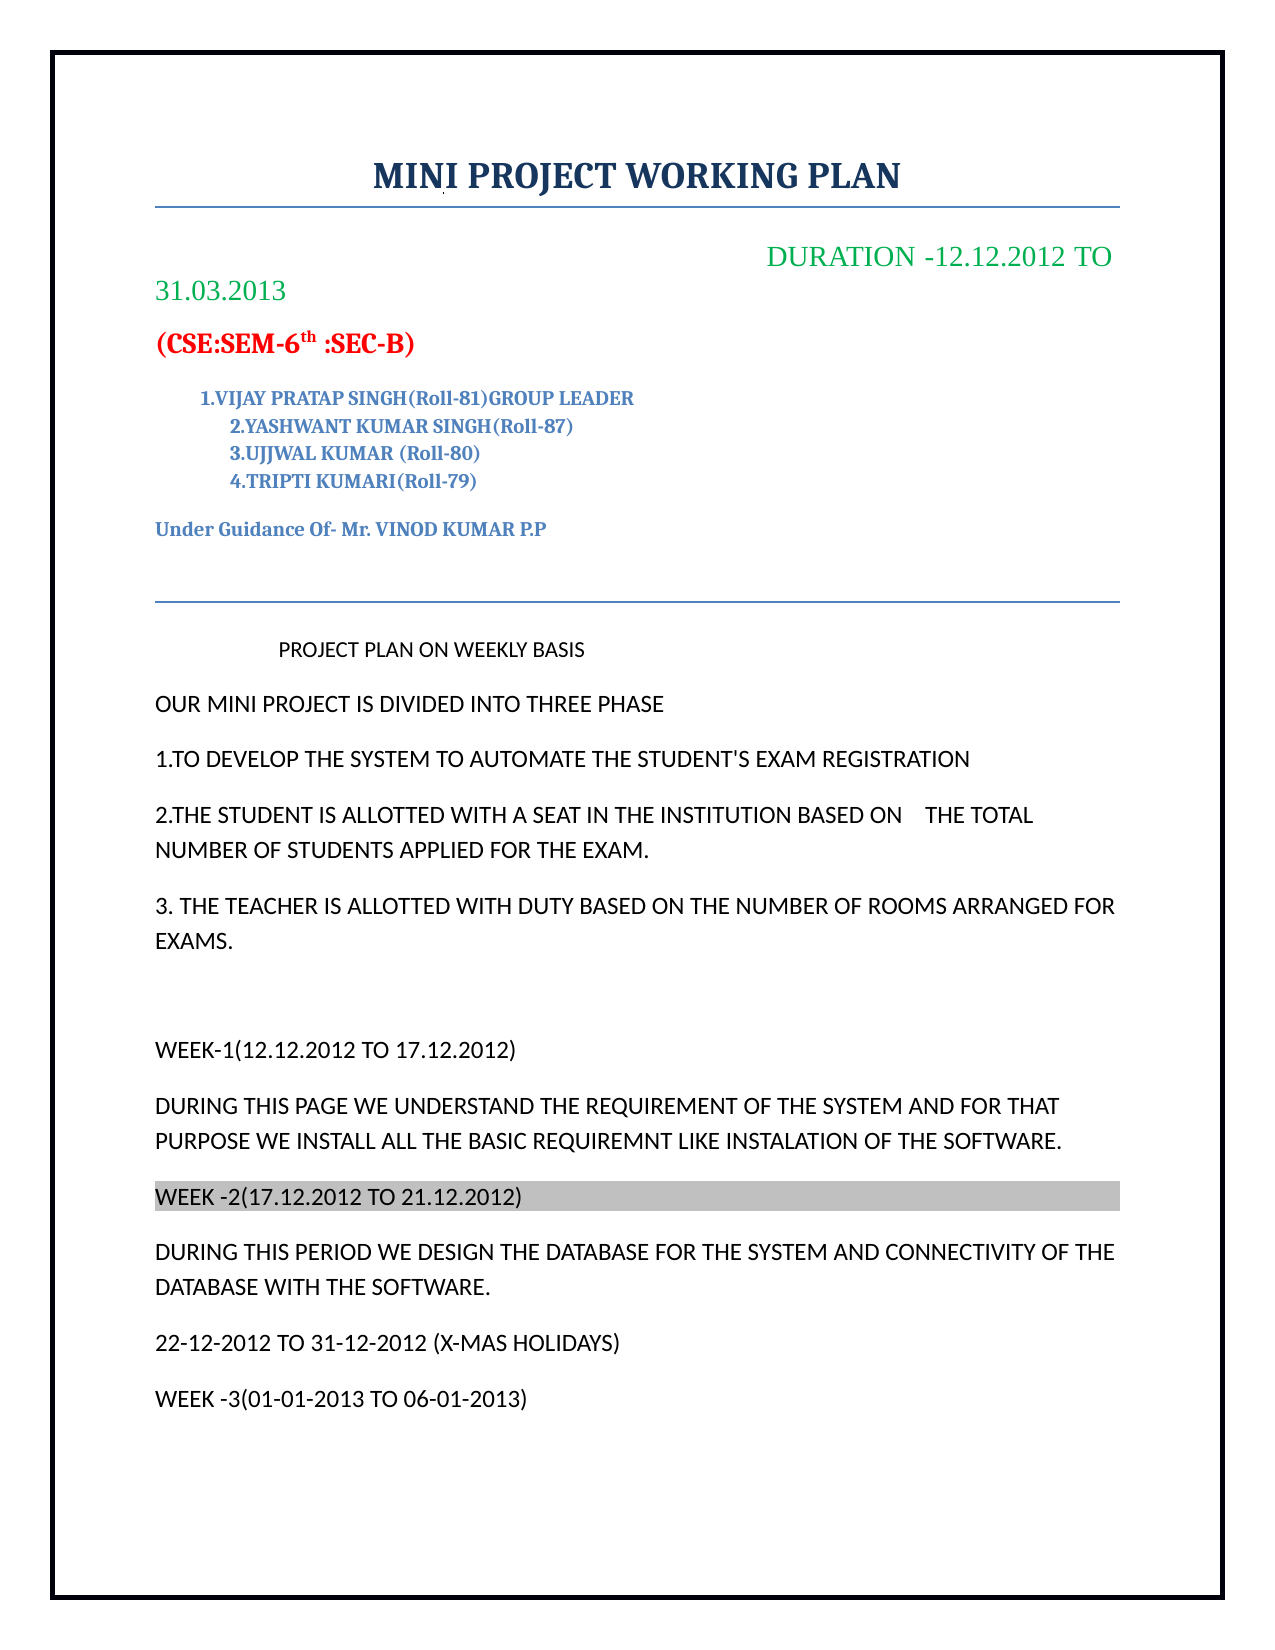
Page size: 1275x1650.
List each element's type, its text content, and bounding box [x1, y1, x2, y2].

text WEEK -2(17.12.2012 TO 21.12.2012) [155, 1181, 1120, 1211]
text DURING THIS PAGE WE UNDERSTAND THE REQUIREMENT OF THE SYSTEM AND FOR THAT PURPOSE WE INSTALL ALL THE BASIC REQUIREMNT LIKE INSTALATION OF THE SOFTWARE. [155, 1090, 1120, 1155]
subtitle Under Guidance Of- Mr. VINOD KUMAR P.P [155, 518, 1120, 542]
text 3. THE TEACHER IS ALLOTTED WITH DUTY BASED ON THE NUMBER OF ROOMS ARRANGED FOR EXAMS. [155, 890, 1120, 956]
text 1.TO DEVELOP THE SYSTEM TO AUTOMATE THE STUDENT'S EXAM REGISTRATION [155, 743, 1120, 774]
title MINI PROJECT WORKING PLAN [155, 155, 1120, 206]
text PROJECT PLAN ON WEEKLY BASIS [155, 635, 1120, 663]
subtitle 1.VIJAY PRATAP SINGH(Roll-81)GROUP LEADER 2.YASHWANT KUMAR SINGH(Roll-87) 3.UJJWAL KUMAR (Roll-80) 4.TRIPTI KUMARI(Roll-79) [155, 387, 1120, 493]
text 22-12-2012 TO 31-12-2012 (X-MAS HOLIDAYS) [155, 1327, 1120, 1358]
text DURATION -12.12.2012 TO 31.03.2013 [155, 239, 1120, 307]
text DURING THIS PERIOD WE DESIGN THE DATABASE FOR THE SYSTEM AND CONNECTIVITY OF THE DATABASE WITH THE SOFTWARE. [155, 1237, 1120, 1302]
subtitle (CSE:SEM-6th :SEC-B) [155, 327, 1120, 361]
text 2.THE STUDENT IS ALLOTTED WITH A SEAT IN THE INSTITUTION BASED ON THE TOTAL NUMBER OF STUDENTS APPLIED FOR THE EXAM. [155, 799, 1120, 865]
text WEEK -3(01-01-2013 TO 06-01-2013) [155, 1383, 1120, 1414]
text WEEK-1(12.12.2012 TO 17.12.2012) [155, 1034, 1120, 1064]
text OUR MINI PROJECT IS DIVIDED INTO THREE PHASE [155, 688, 1120, 718]
